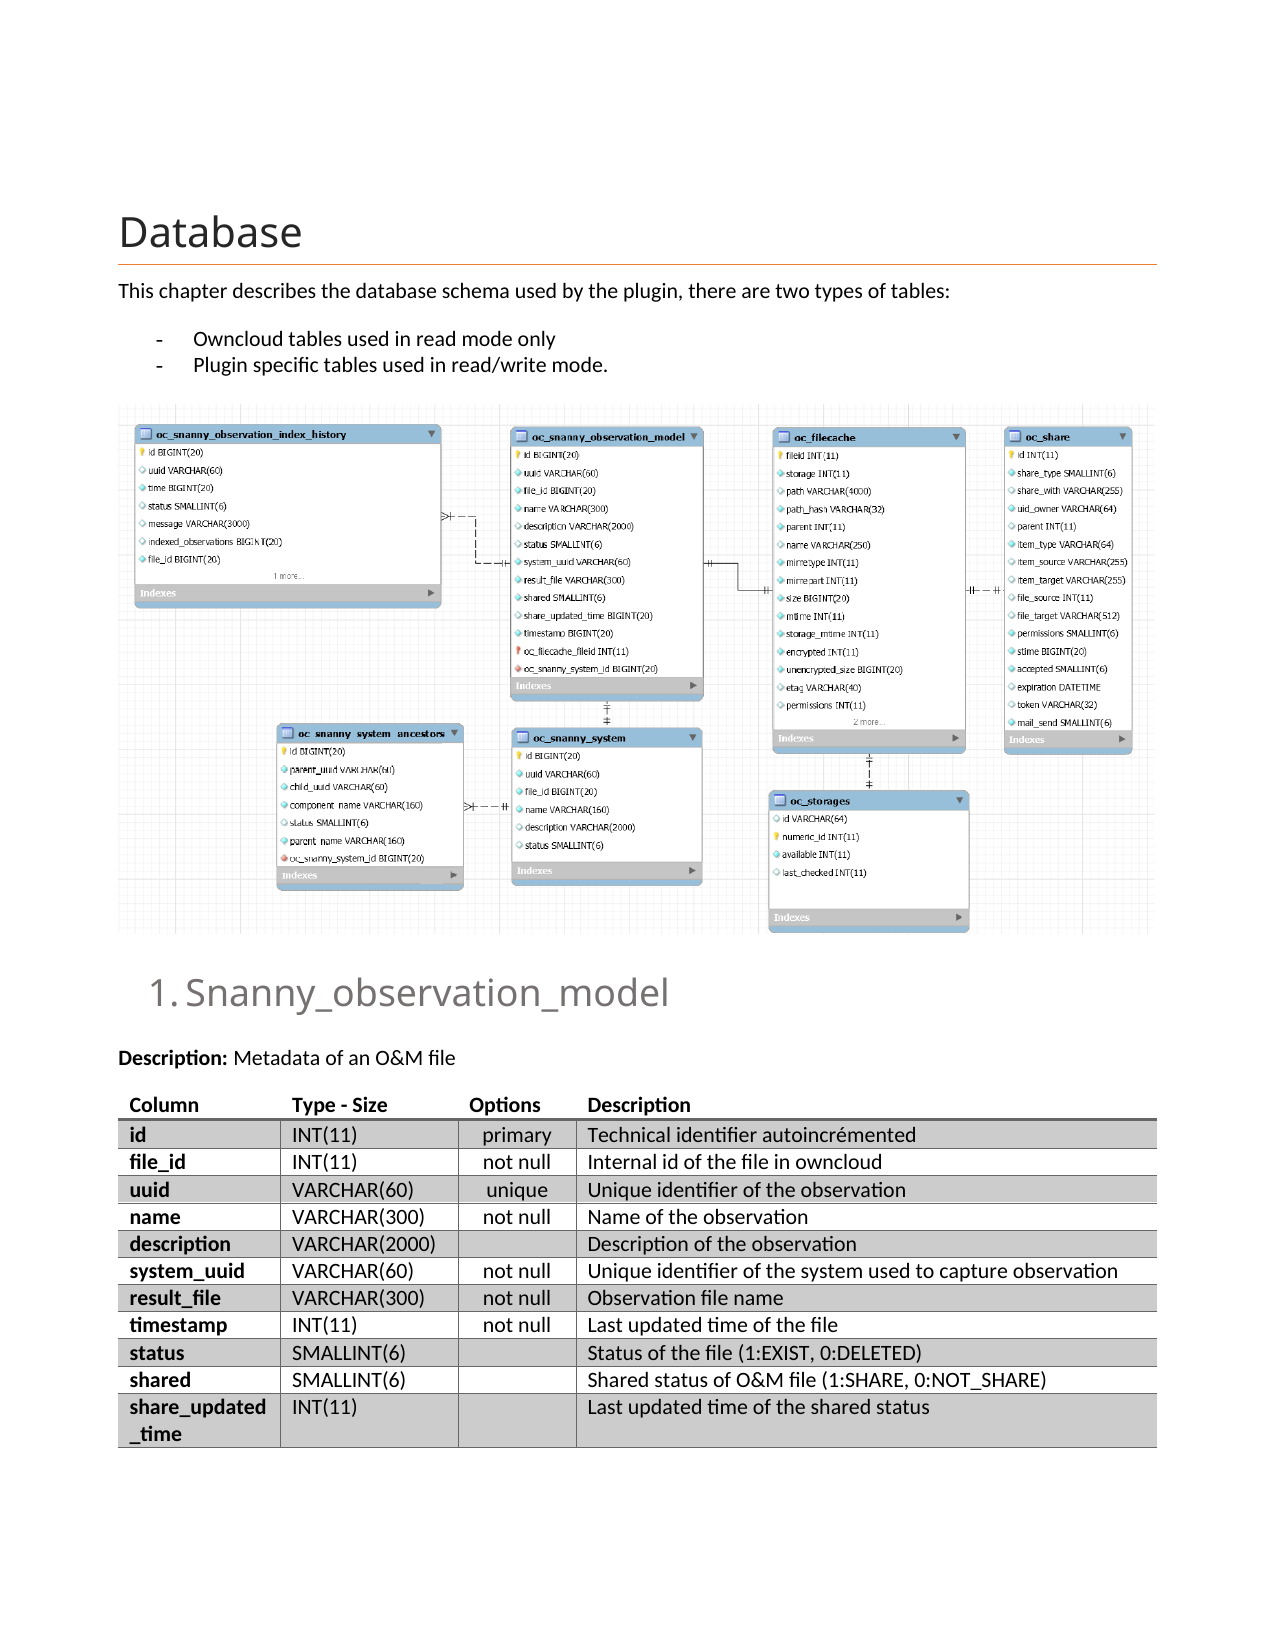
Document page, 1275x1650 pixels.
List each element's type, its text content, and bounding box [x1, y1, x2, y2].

table_cell shared [118, 1367, 280, 1393]
table_cell Status of the file (1:EXIST, 0:DELETED) [577, 1339, 1157, 1366]
list Owncloud tables used in read mode only [156, 325, 1157, 351]
table_cell INT(11) [281, 1149, 458, 1175]
table_cell Shared status of O&M file (1:SHARE, 0:NOT_SHARE) [577, 1367, 1157, 1393]
table_cell Last updated time of the file [577, 1312, 1157, 1338]
table_cell INT(11) [281, 1312, 458, 1338]
table_cell unique [459, 1176, 576, 1202]
table_cell VARCHAR(300) [281, 1204, 458, 1229]
table_cell id [118, 1121, 280, 1148]
table_cell result_file [118, 1285, 280, 1311]
table_cell [459, 1231, 576, 1257]
table_cell Unique identifier of the system used to capture observation [577, 1258, 1157, 1284]
table_cell [459, 1367, 576, 1393]
table_cell SMALLINT(6) [281, 1367, 458, 1393]
table_cell description [118, 1231, 280, 1257]
table_cell Observation file name [577, 1285, 1157, 1311]
table_cell [459, 1394, 576, 1447]
table_cell [459, 1339, 576, 1366]
table_cell SMALLINT(6) [281, 1339, 458, 1366]
table_cell Description of the observation [577, 1231, 1157, 1257]
table_cell not null [459, 1312, 576, 1338]
table_cell VARCHAR(2000) [281, 1231, 458, 1257]
table_header Type - Size [281, 1092, 458, 1118]
table_cell not null [459, 1258, 576, 1284]
table_cell VARCHAR(300) [281, 1285, 458, 1311]
list Plugin specific tables used in read/write mode. [156, 351, 1157, 378]
table_cell primary [459, 1121, 576, 1148]
subtitle Database [118, 203, 1157, 264]
table_header Options [458, 1092, 576, 1118]
table_cell INT(11) [281, 1394, 458, 1447]
table_cell VARCHAR(60) [281, 1176, 458, 1202]
table_cell timestamp [118, 1312, 280, 1338]
table_cell not null [459, 1149, 576, 1175]
table_cell Unique identifier of the observation [577, 1176, 1157, 1202]
table_cell Name of the observation [577, 1204, 1157, 1229]
table_cell not null [459, 1285, 576, 1311]
table_cell uuid [118, 1176, 280, 1202]
table_cell file_id [118, 1149, 280, 1175]
table_cell share_updated_time [118, 1394, 280, 1447]
table_header Description [576, 1092, 1157, 1118]
table_header Column [118, 1092, 281, 1118]
table_cell Technical identifier autoincrémented [577, 1121, 1157, 1148]
table_cell VARCHAR(60) [281, 1258, 458, 1284]
text This chapter describes the database schema used by the plugin, there are two types of tables: [118, 277, 1157, 304]
table_cell not null [459, 1204, 576, 1229]
text Description: Metadata of an O&M file [118, 1044, 1157, 1071]
table_cell system_uuid [118, 1258, 280, 1284]
subtitle Snanny_observation_model [148, 967, 1157, 1018]
table_cell status [118, 1339, 280, 1366]
table_cell name [118, 1204, 280, 1229]
table_cell INT(11) [281, 1121, 458, 1148]
table_cell Last updated time of the shared status [577, 1394, 1157, 1447]
table_cell Internal id of the file in owncloud [577, 1149, 1157, 1175]
